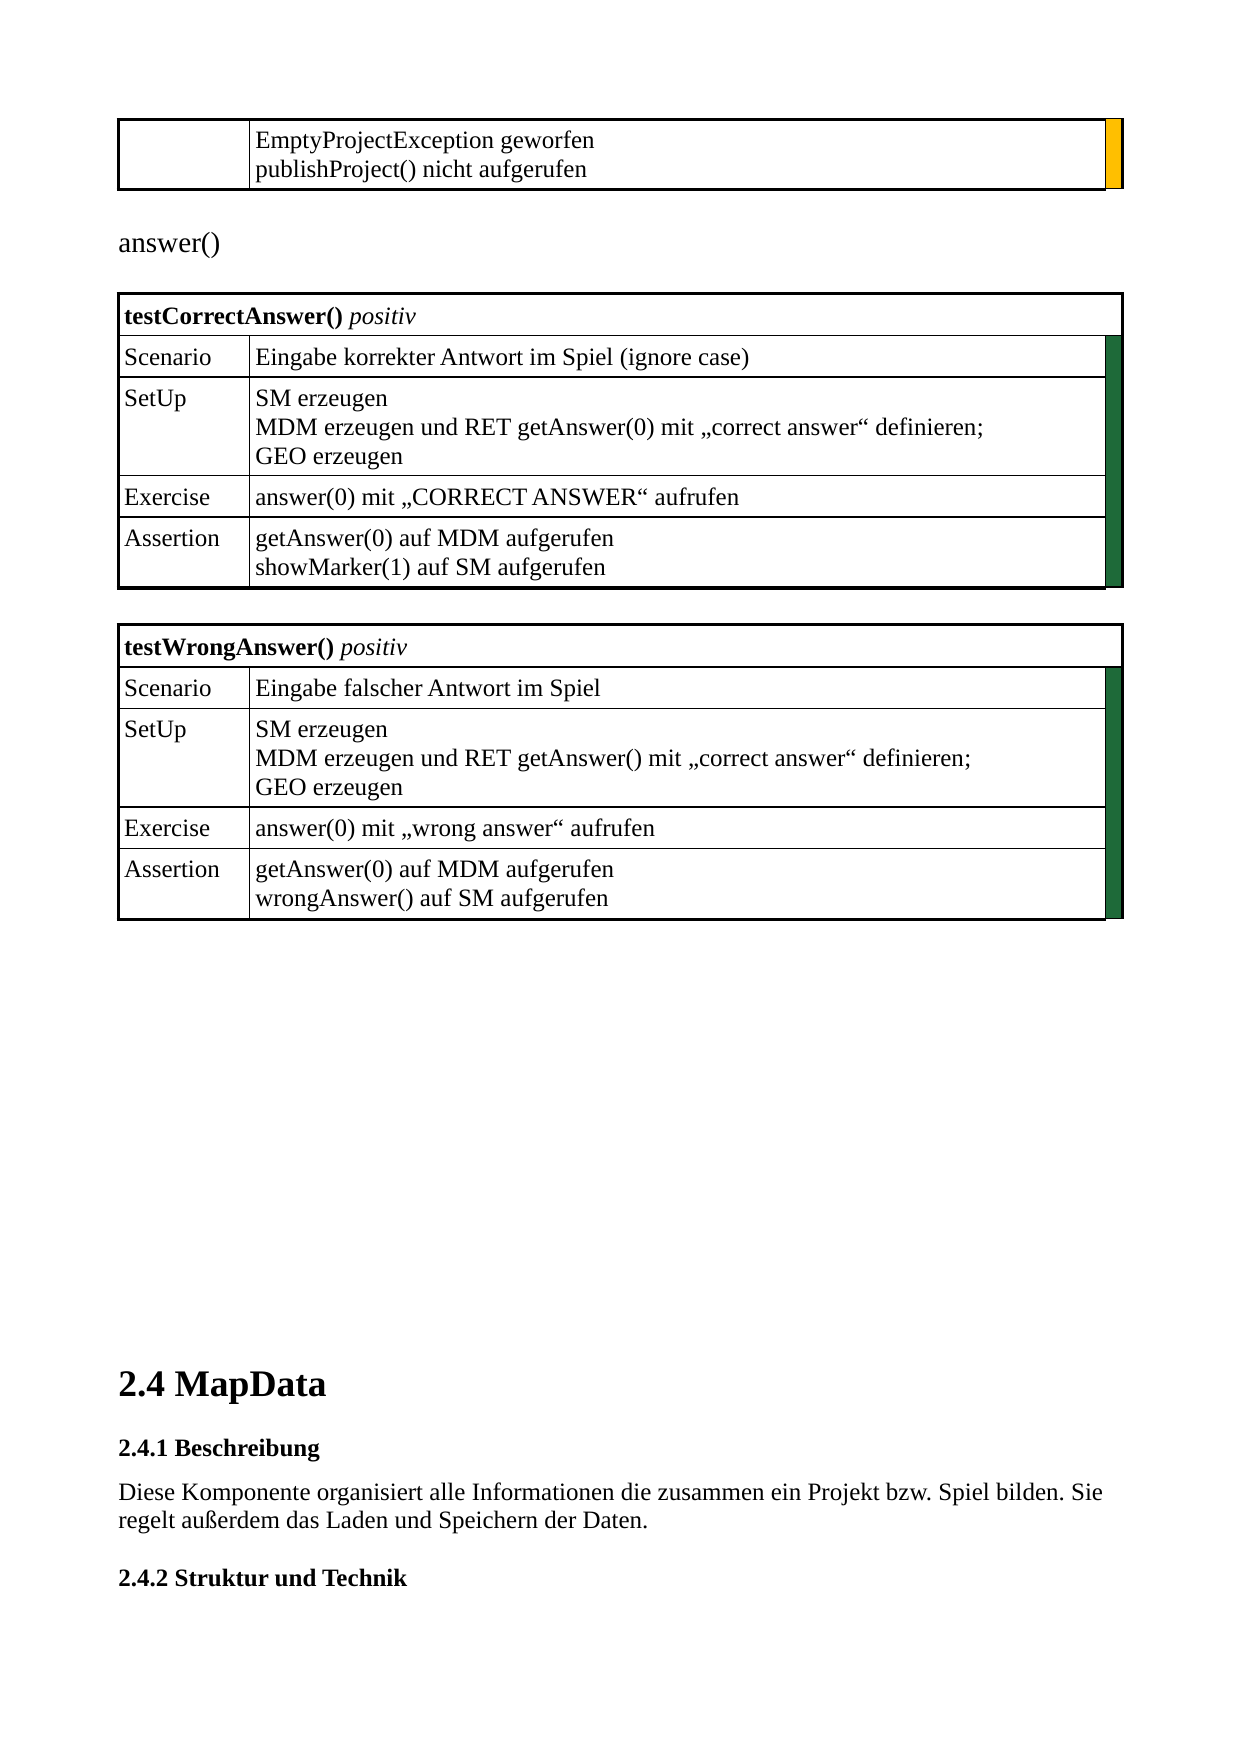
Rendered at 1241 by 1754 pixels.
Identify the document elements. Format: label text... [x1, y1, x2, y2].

table_cell Scenario [120, 336, 249, 376]
table_cell getAnswer(0) auf MDM aufgerufen wrongAnswer() auf SM aufgerufen [250, 849, 1105, 918]
text 2.4.2 Struktur und Technik [118, 1563, 1122, 1592]
table_cell answer(0) mit „CORRECT ANSWER“ aufrufen [250, 476, 1105, 516]
text Diese Komponente organisiert alle Informationen die zusammen ein Projekt bzw. Spiel bilden. Sie regelt außerdem das Laden und Speichern der Daten. [118, 1477, 1122, 1534]
table_cell Assertion [120, 518, 249, 586]
table_cell EmptyProjectException geworfen publishProject() nicht aufgerufen [250, 121, 1105, 188]
table_cell [120, 121, 249, 188]
text answer() [118, 225, 1122, 258]
table_cell Exercise [120, 808, 249, 848]
table_cell answer(0) mit „wrong answer“ aufrufen [250, 808, 1105, 848]
table_cell [1106, 668, 1121, 918]
table_cell Eingabe falscher Antwort im Spiel [250, 668, 1105, 708]
table_header testWrongAnswer() positiv [120, 626, 1121, 666]
table_cell Assertion [120, 849, 249, 918]
table_cell SM erzeugen MDM erzeugen und RET getAnswer() mit „correct answer“ definieren; GEO erzeugen [250, 709, 1105, 806]
table_cell Exercise [120, 476, 249, 516]
table_cell Eingabe korrekter Antwort im Spiel (ignore case) [250, 336, 1105, 376]
table_cell getAnswer(0) auf MDM aufgerufen showMarker(1) auf SM aufgerufen [250, 518, 1105, 586]
table_cell SM erzeugen MDM erzeugen und RET getAnswer(0) mit „correct answer“ definieren; GEO erzeugen [250, 378, 1105, 475]
text 2.4 MapData [118, 1362, 1122, 1405]
table_cell [1106, 336, 1121, 586]
table_cell SetUp [120, 378, 249, 475]
table_header testCorrectAnswer() positiv [120, 295, 1121, 335]
table_cell SetUp [120, 709, 249, 806]
table_cell Scenario [120, 668, 249, 708]
text 2.4.1 Beschreibung [118, 1433, 1122, 1462]
